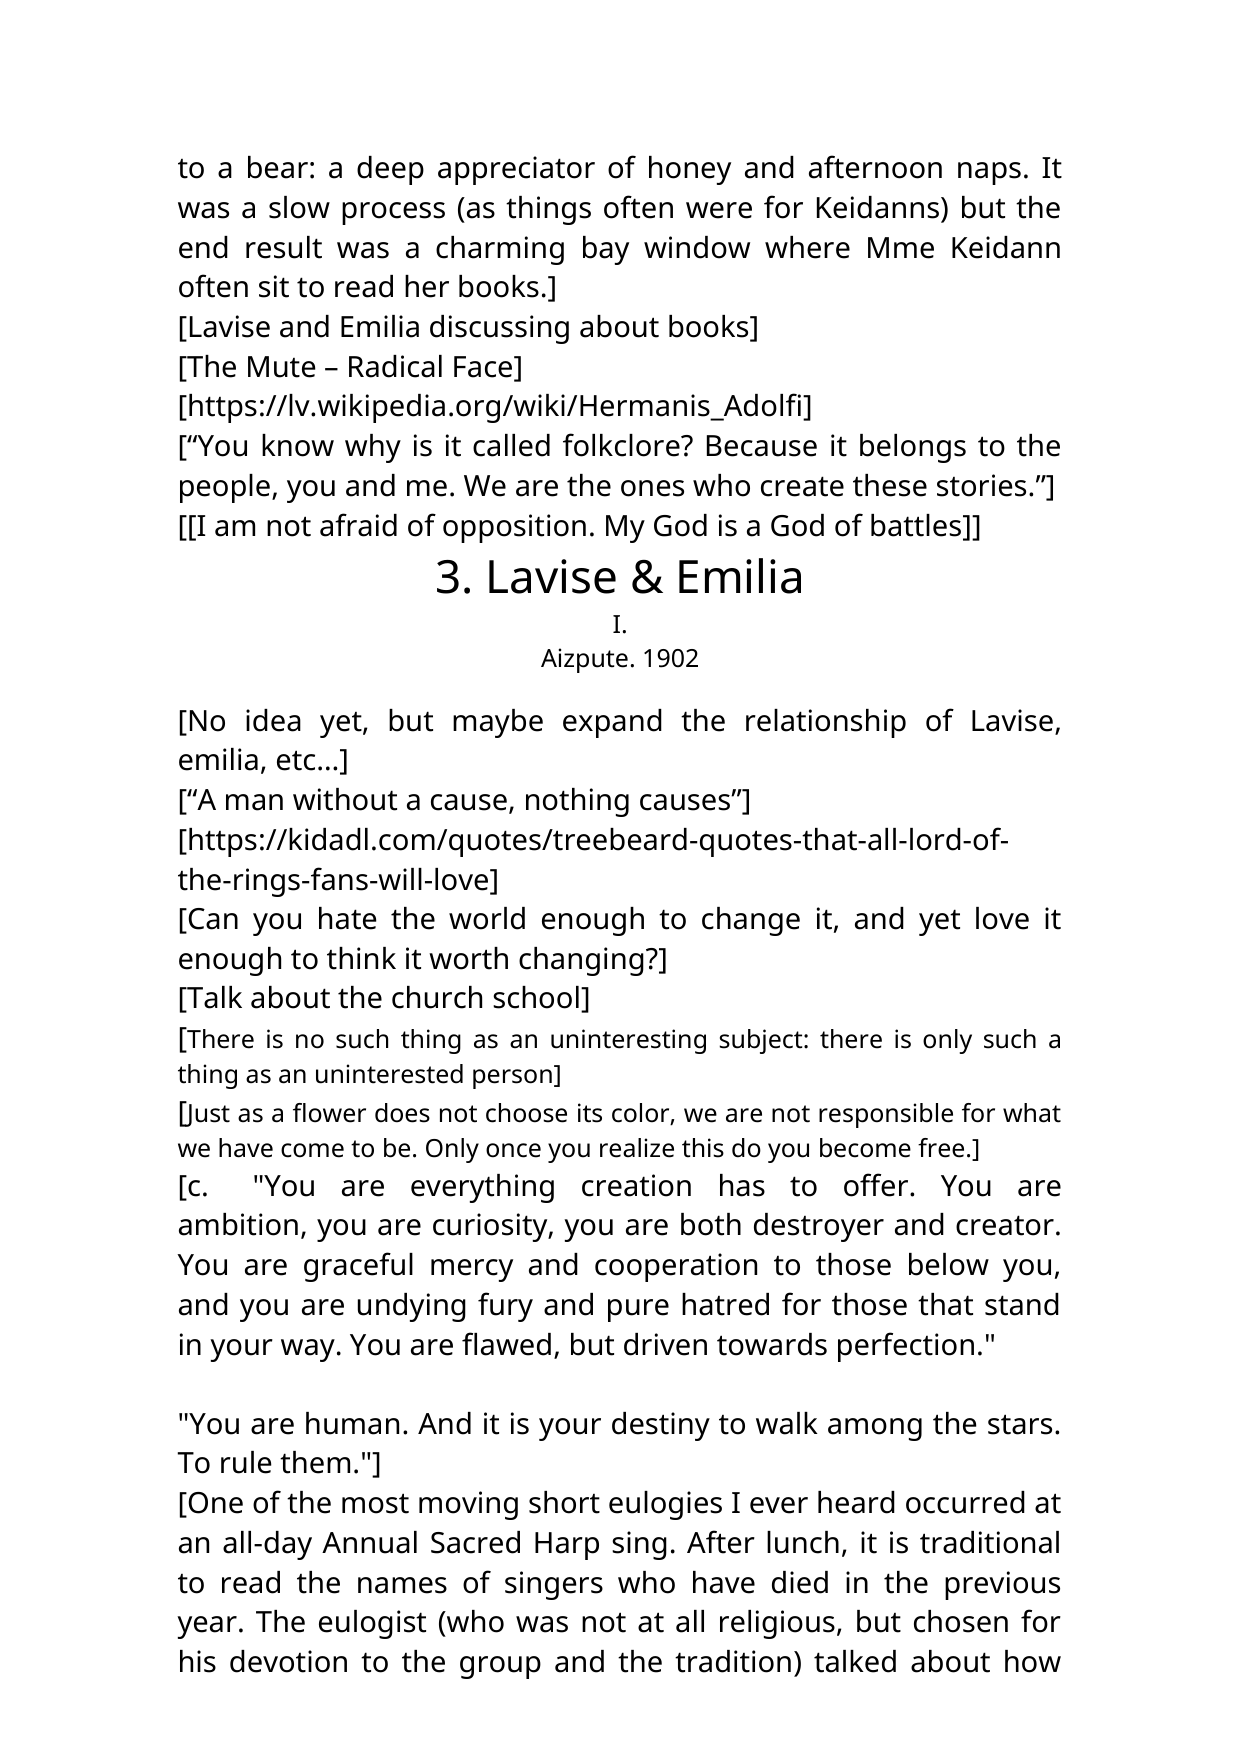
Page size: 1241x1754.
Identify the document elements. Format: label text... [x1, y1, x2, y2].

text [The Mute – Radical Face] [177, 346, 1063, 386]
text to a bear: a deep appreciator of honey and afternoon naps. It was a slow process (as things often were for Keidanns) but the end result was a charming bay window where Mme Keidann often sit to read her books.] [177, 148, 1063, 306]
text [“You know why is it called folkclore? Because it belongs to the people, you and me. We are the ones who create these stories.”] [177, 425, 1063, 505]
text [https://kidadl.com/quotes/treebeard-quotes-that-all-lord-of-the-rings-fans-will-love] [177, 819, 1063, 898]
text [No idea yet, but maybe expand the relationship of Lavise, emilia, etc…] [177, 700, 1063, 779]
text [“A man without a cause, nothing causes”] [177, 779, 1063, 819]
text [Just as a flower does not choose its color, we are not responsible for what we have come to be. Only once you realize this do you become free.] [177, 1091, 1063, 1165]
text [Talk about the church school] [177, 978, 1063, 1017]
text [https://lv.wikipedia.org/wiki/Hermanis_Adolfi] [177, 386, 1063, 425]
text [Can you hate the world enough to change it, and yet love it enough to think it worth changing?] [177, 898, 1063, 978]
text [One of the most moving short eulogies I ever heard occurred at an all-day Annual Sacred Harp sing. After lunch, it is traditional to read the names of singers who have died in the previous year. The eulogist (who was not at all religious, but chosen for his devotion to the group and the tradition) talked about how [177, 1482, 1063, 1681]
text [There is no such thing as an uninteresting subject: there is only such a thing as an uninterested person] [177, 1017, 1063, 1091]
text [Lavise and Emilia discussing about books] [177, 306, 1063, 346]
text "You are human. And it is your destiny to walk among the stars. To rule them."] [177, 1403, 1063, 1482]
text [c. "You are everything creation has to offer. You are ambition, you are curiosity, you are both destroyer and creator. You are graceful mercy and cooperation to those below you, and you are undying fury and pure hatred for those that stand in your way. You are flawed, but driven towards perfection." [177, 1165, 1063, 1363]
subtitle 3. Lavise & Emilia [177, 544, 1063, 607]
subtitle I. Aizpute. 1902 [177, 607, 1063, 675]
text [[I am not afraid of opposition. My God is a God of battles]] [177, 505, 1063, 544]
